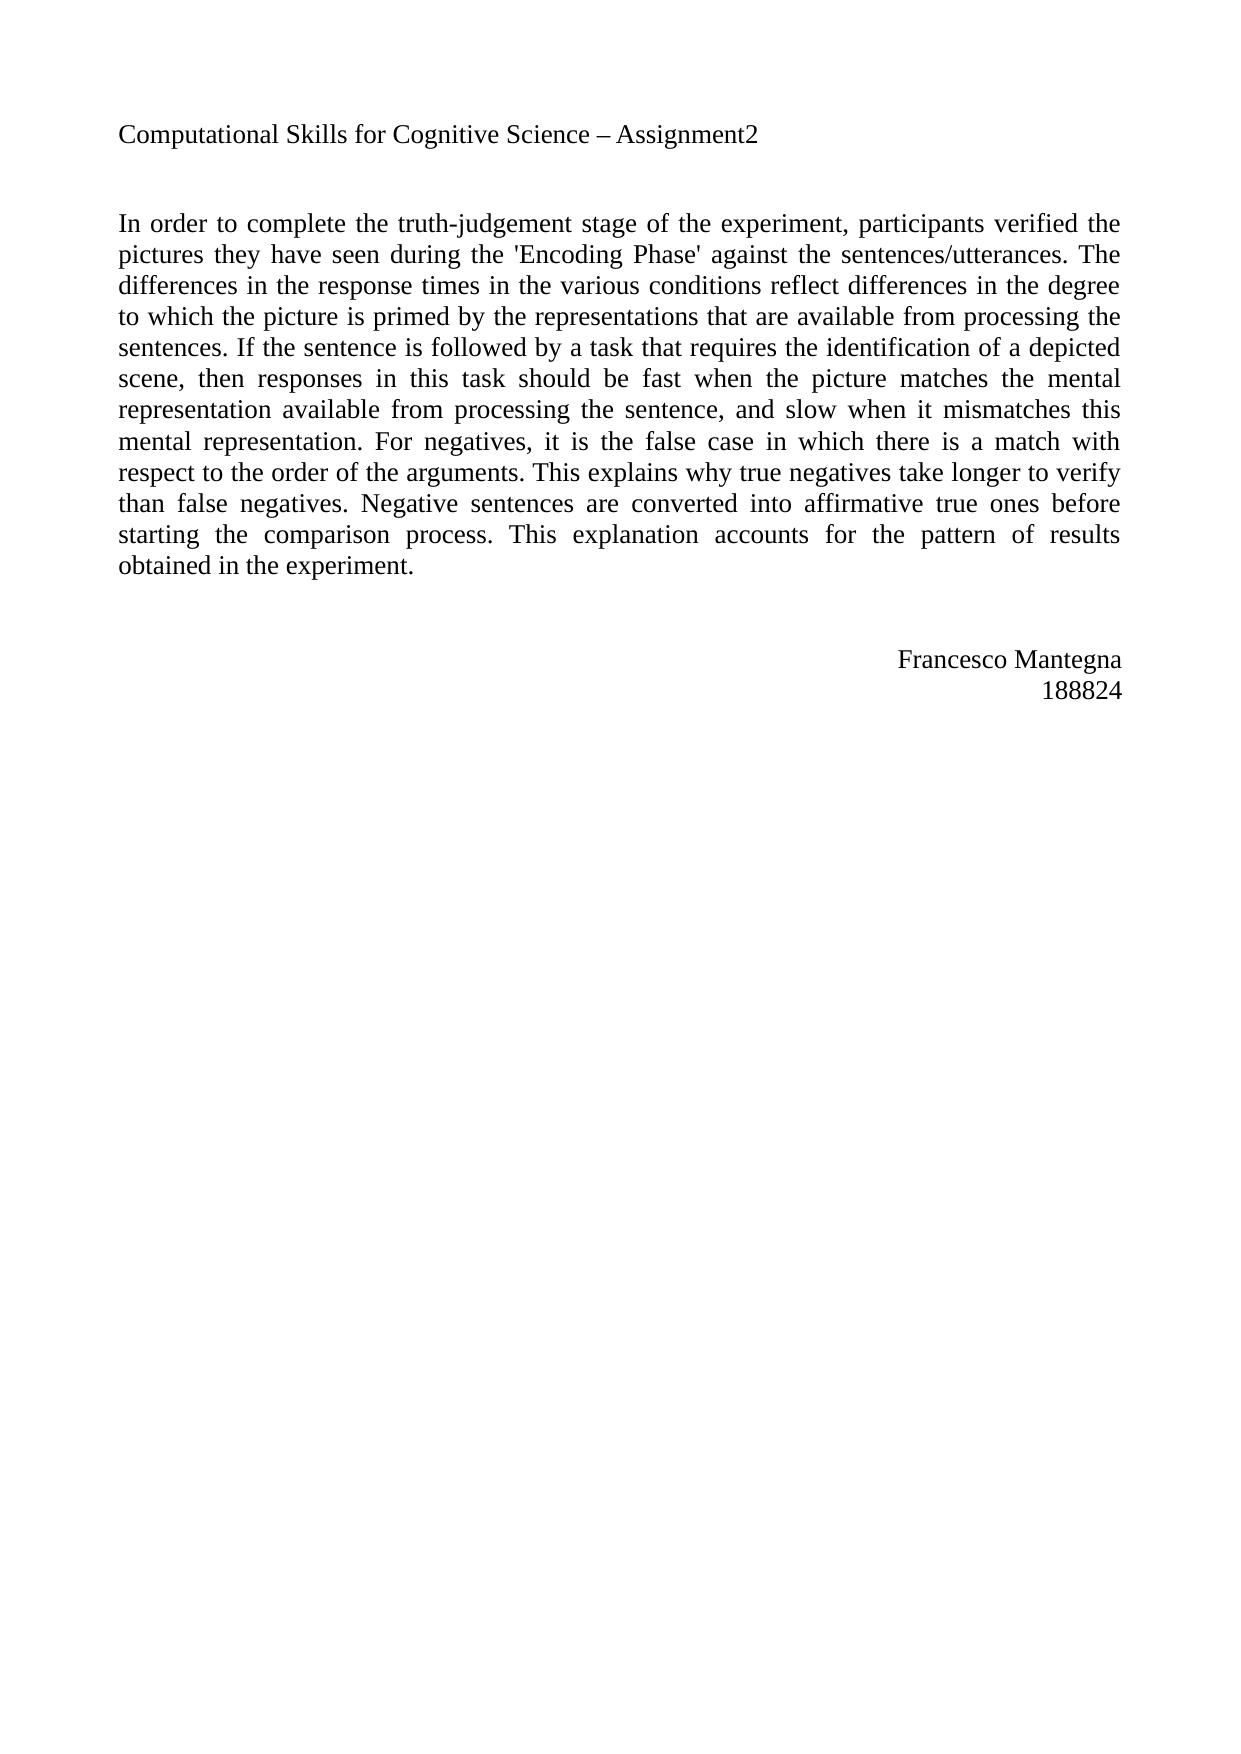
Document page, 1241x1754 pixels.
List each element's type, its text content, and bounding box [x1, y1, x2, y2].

text In order to complete the truth-judgement stage of the experiment, participants verified the pictures they have seen during the 'Encoding Phase' against the sentences/utterances. The differences in the response times in the various conditions reflect differences in the degree to which the picture is primed by the representations that are available from processing the sentences. If the sentence is followed by a task that requires the identification of a depicted scene, then responses in this task should be fast when the picture matches the mental representation available from processing the sentence, and slow when it mismatches this mental representation. For negatives, it is the false case in which there is a match with respect to the order of the arguments. This explains why true negatives take longer to verify than false negatives. Negative sentences are converted into affirmative true ones before starting the comparison process. This explanation accounts for the pattern of results obtained in the experiment. [118, 207, 1122, 581]
text 188824 [118, 674, 1122, 705]
text Francesco Mantegna [118, 643, 1122, 674]
text Computational Skills for Cognitive Science – Assignment2 [118, 118, 1122, 149]
